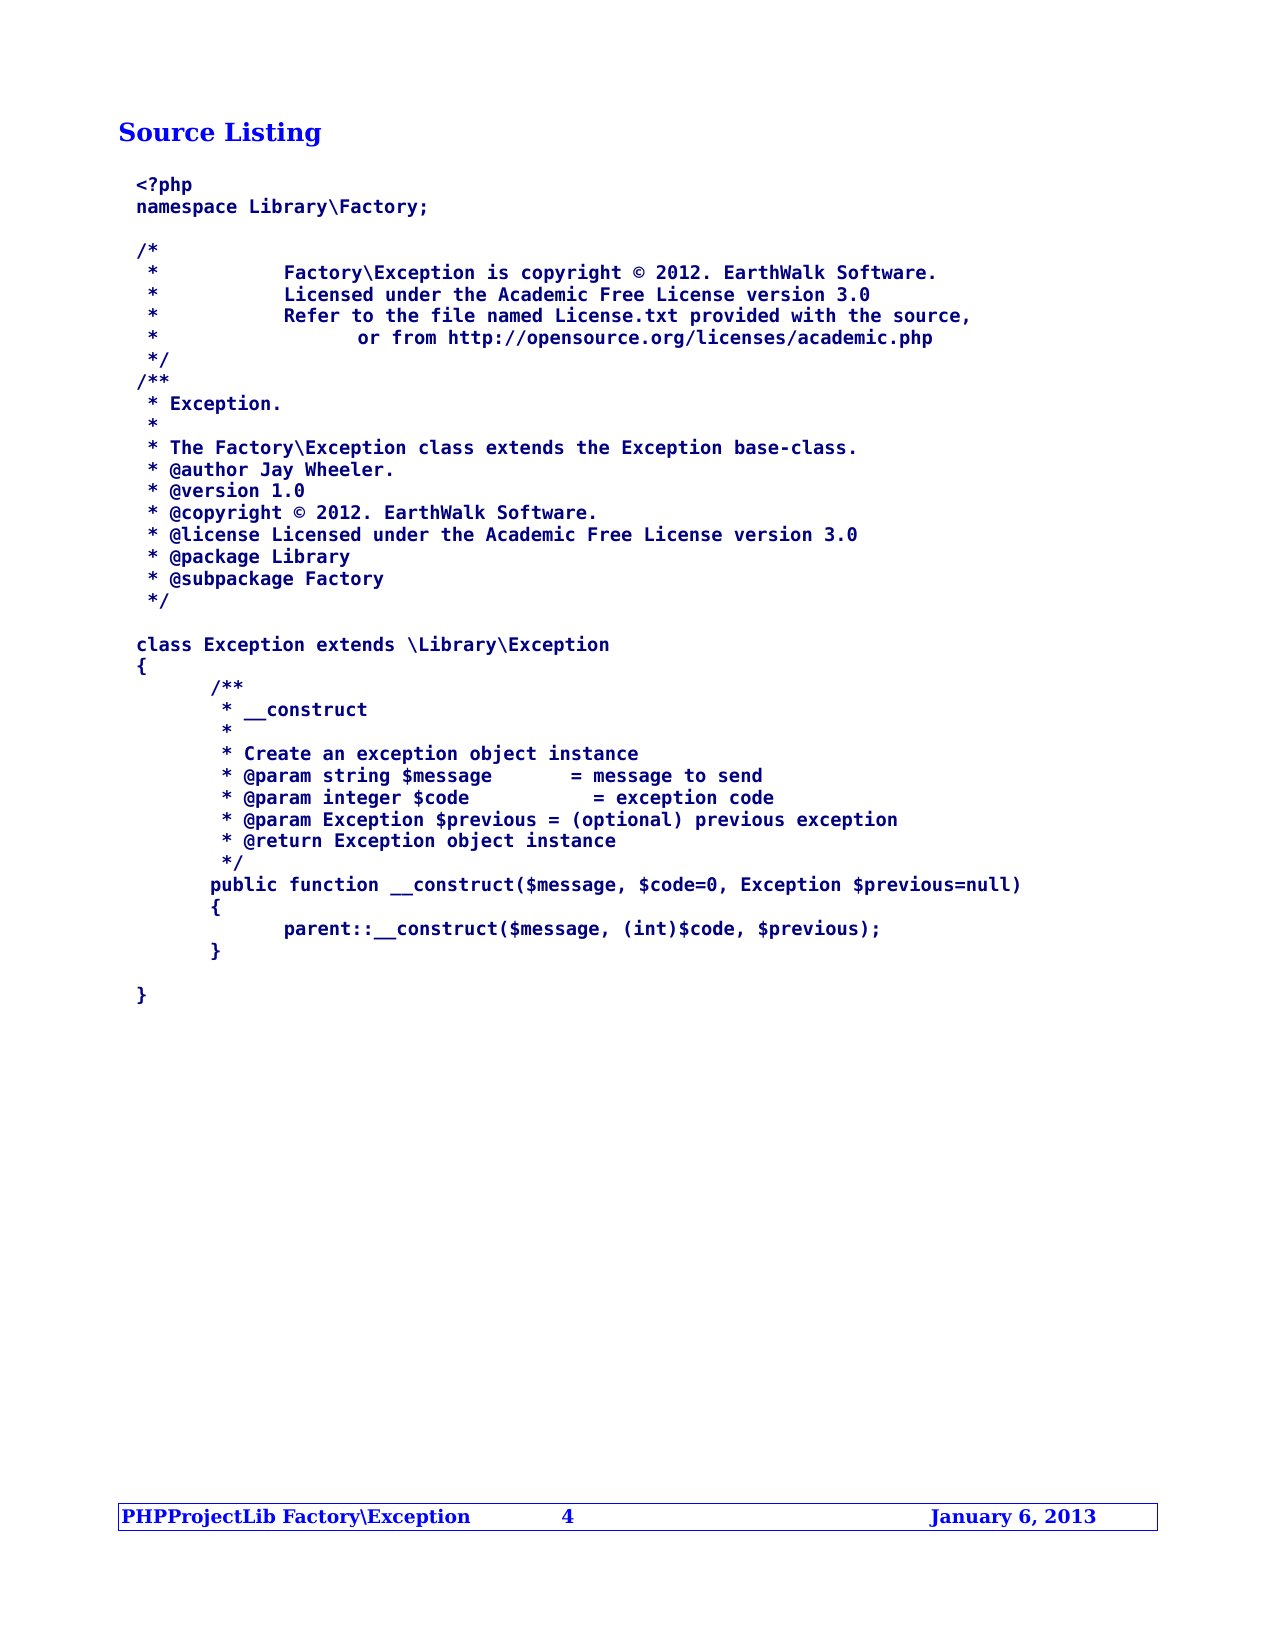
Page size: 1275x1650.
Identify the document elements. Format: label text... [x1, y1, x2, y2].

list * @return Exception object instance [136, 830, 1157, 852]
list * @license Licensed under the Academic Free License version 3.0 [136, 524, 1157, 546]
list * Create an exception object instance [136, 743, 1157, 765]
list /** [136, 677, 1157, 699]
list * @subpackage Factory [136, 568, 1157, 590]
list /* [136, 240, 1157, 262]
list * [136, 415, 1157, 437]
list } [136, 983, 1157, 1005]
list * @author Jay Wheeler. [136, 458, 1157, 480]
list { [136, 896, 1157, 918]
list * @param string $message = message to send [136, 765, 1157, 787]
list namespace Library\Factory; [136, 196, 1157, 218]
list public function __construct($message, $code=0, Exception $previous=null) [136, 874, 1157, 896]
list parent::__construct($message, (int)$code, $previous); [136, 918, 1157, 940]
list */ [136, 852, 1157, 874]
list * Refer to the file named License.txt provided with the source, [136, 305, 1157, 327]
title Source Listing [118, 118, 1157, 147]
list * @param integer $code = exception code [136, 787, 1157, 808]
list */ [136, 590, 1157, 612]
list /** [136, 371, 1157, 393]
list <?php [136, 174, 1157, 196]
list * Exception. [136, 393, 1157, 415]
list { [136, 655, 1157, 677]
list * The Factory\Exception class extends the Exception base-class. [136, 437, 1157, 458]
list * @version 1.0 [136, 480, 1157, 502]
list * or from http://opensource.org/licenses/academic.php [136, 327, 1157, 349]
list } [136, 940, 1157, 962]
list * @package Library [136, 546, 1157, 568]
list */ [136, 349, 1157, 371]
list * Licensed under the Academic Free License version 3.0 [136, 283, 1157, 305]
list * @copyright © 2012. EarthWalk Software. [136, 502, 1157, 524]
list * __construct [136, 699, 1157, 721]
list * @param Exception $previous = (optional) previous exception [136, 808, 1157, 830]
list * [136, 721, 1157, 743]
list class Exception extends \Library\Exception [136, 633, 1157, 655]
list * Factory\Exception is copyright © 2012. EarthWalk Software. [136, 262, 1157, 283]
